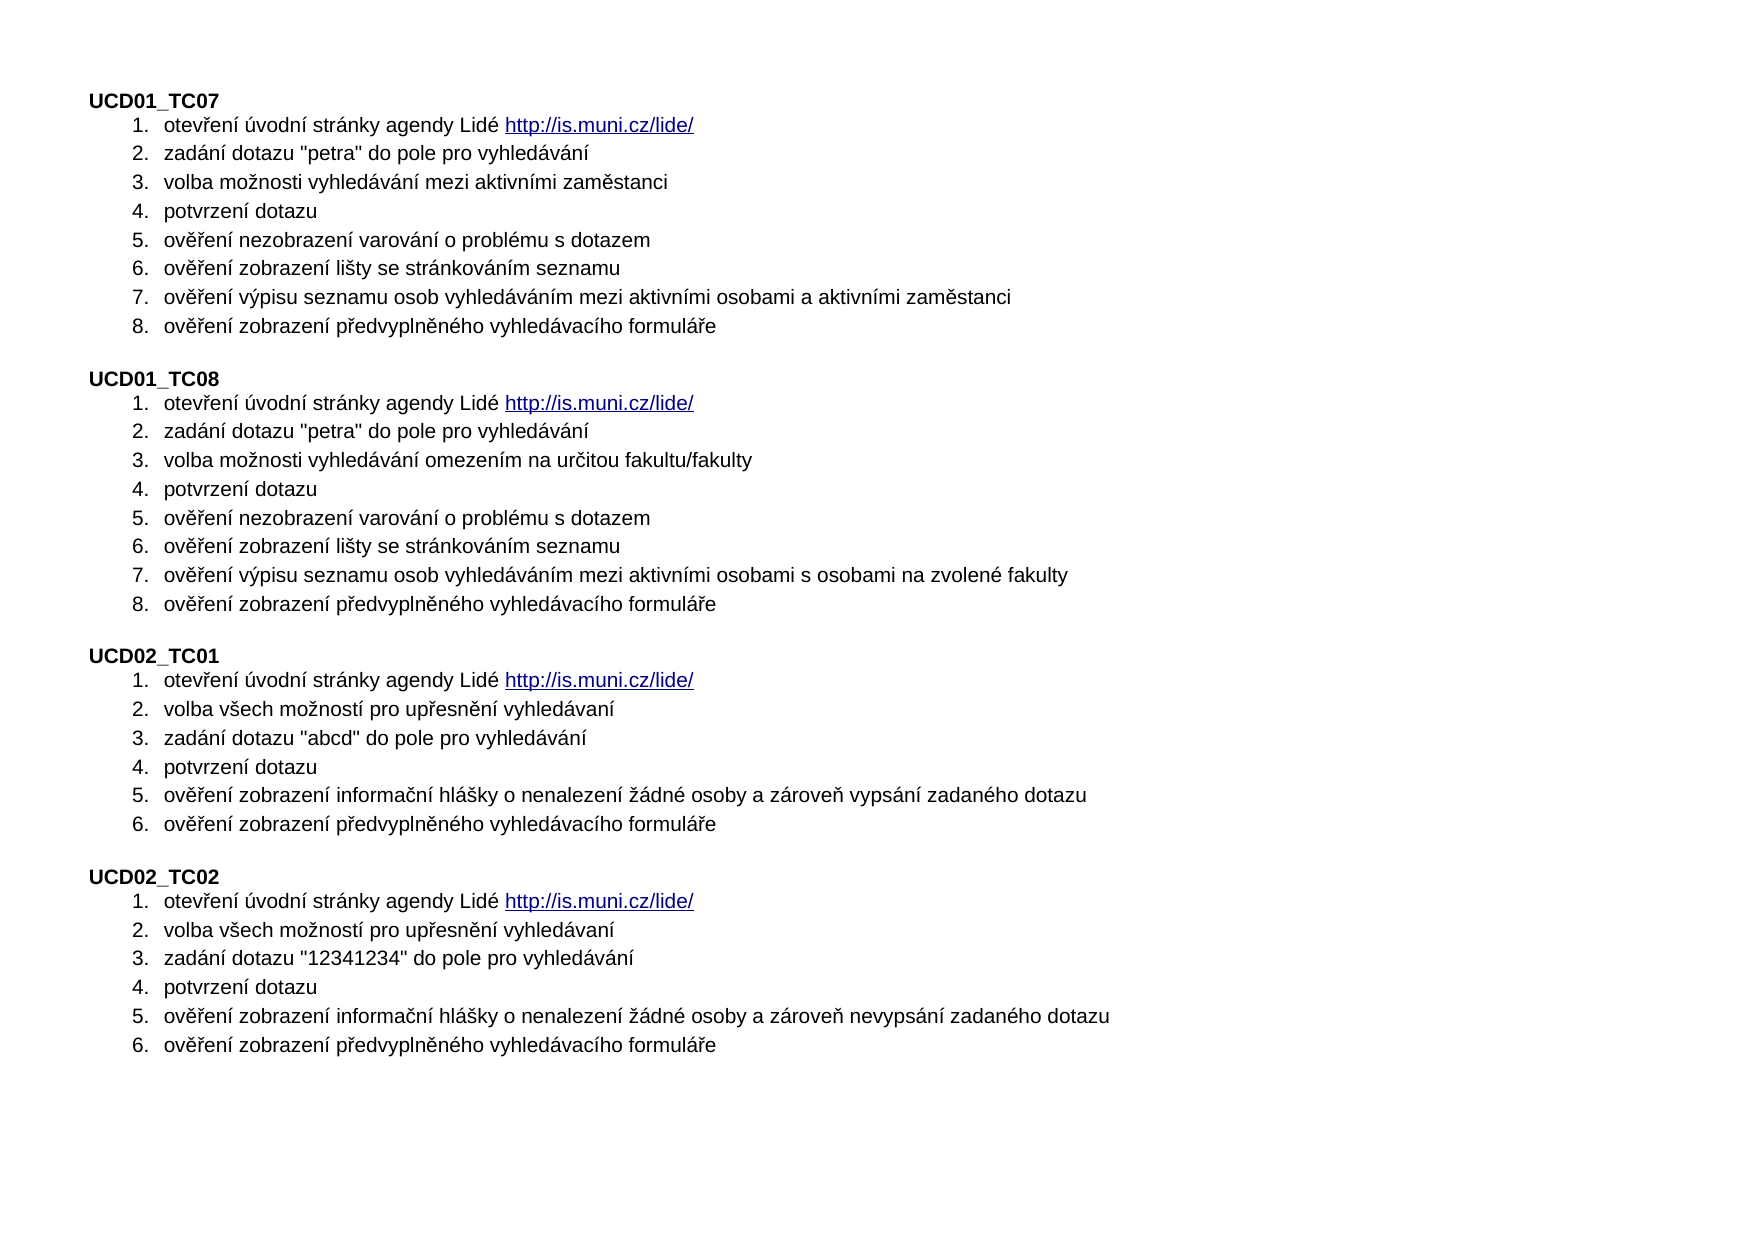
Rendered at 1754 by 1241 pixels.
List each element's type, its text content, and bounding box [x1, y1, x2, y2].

list ověření zobrazení informační hlášky o nenalezení žádné osoby a zároveň nevypsání zadaného dotazu [126, 1004, 1665, 1028]
list ověření nezobrazení varování o problému s dotazem [126, 227, 1665, 251]
list volba možnosti vyhledávání omezením na určitou fakultu/fakulty [126, 448, 1665, 472]
text UCD02_TC02 [88, 865, 1665, 889]
list otevření úvodní stránky agendy Lidé http://is.muni.cz/lide/ [126, 889, 1665, 913]
list zadání dotazu "petra" do pole pro vyhledávání [126, 419, 1665, 443]
list otevření úvodní stránky agendy Lidé http://is.muni.cz/lide/ [126, 390, 1665, 414]
list ověření výpisu seznamu osob vyhledáváním mezi aktivními osobami a aktivními zaměstanci [126, 285, 1665, 309]
list otevření úvodní stránky agendy Lidé http://is.muni.cz/lide/ [126, 112, 1665, 136]
list zadání dotazu "12341234" do pole pro vyhledávání [126, 946, 1665, 970]
list volba možnosti vyhledávání mezi aktivními zaměstanci [126, 170, 1665, 194]
list ověření zobrazení informační hlášky o nenalezení žádné osoby a zároveň vypsání zadaného dotazu [126, 783, 1665, 807]
text UCD02_TC01 [88, 644, 1665, 668]
list potvrzení dotazu [126, 477, 1665, 501]
list potvrzení dotazu [126, 754, 1665, 778]
list ověření zobrazení předvyplněného vyhledávacího formuláře [126, 592, 1665, 616]
list ověření zobrazení lišty se stránkováním seznamu [126, 534, 1665, 558]
text UCD01_TC07 [88, 88, 1665, 112]
list otevření úvodní stránky agendy Lidé http://is.muni.cz/lide/ [126, 668, 1665, 692]
list ověření zobrazení lišty se stránkováním seznamu [126, 256, 1665, 280]
list zadání dotazu "petra" do pole pro vyhledávání [126, 141, 1665, 165]
list ověření zobrazení předvyplněného vyhledávacího formuláře [126, 314, 1665, 338]
list ověření výpisu seznamu osob vyhledáváním mezi aktivními osobami s osobami na zvolené fakulty [126, 563, 1665, 587]
list volba všech možností pro upřesnění vyhledávaní [126, 697, 1665, 721]
list potvrzení dotazu [126, 975, 1665, 999]
text UCD01_TC08 [88, 366, 1665, 390]
list zadání dotazu "abcd" do pole pro vyhledávání [126, 726, 1665, 750]
list ověření zobrazení předvyplněného vyhledávacího formuláře [126, 812, 1665, 836]
list volba všech možností pro upřesnění vyhledávaní [126, 917, 1665, 941]
list ověření nezobrazení varování o problému s dotazem [126, 505, 1665, 529]
list ověření zobrazení předvyplněného vyhledávacího formuláře [126, 1032, 1665, 1056]
list potvrzení dotazu [126, 199, 1665, 223]
